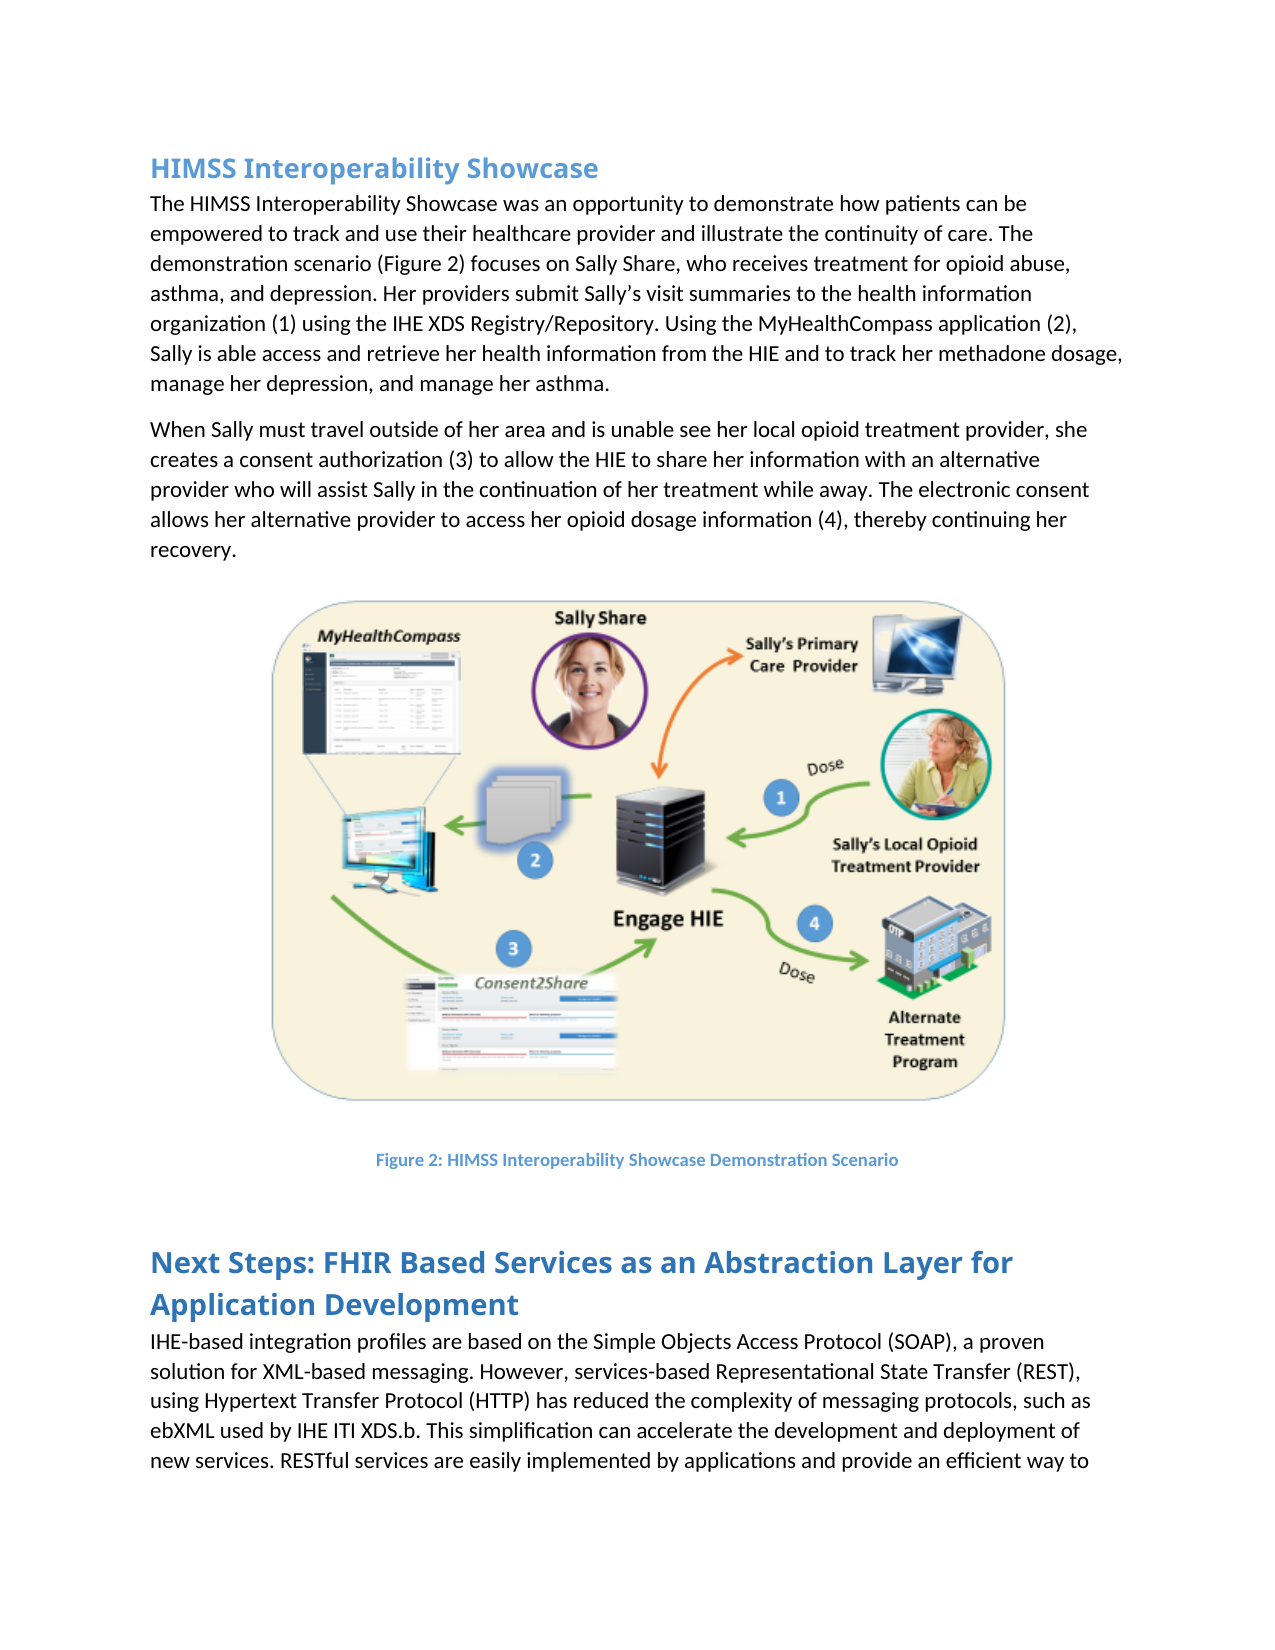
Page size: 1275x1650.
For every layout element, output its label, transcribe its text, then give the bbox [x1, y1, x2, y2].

text The HIMSS Interoperability Showcase was an opportunity to demonstrate how patients can be empowered to track and use their healthcare provider and illustrate the continuity of care. The demonstration scenario (Figure 2) focuses on Sally Share, who receives treatment for opioid abuse, asthma, and depression. Her providers submit Sally’s visit summaries to the health information organization (1) using the IHE XDS Registry/Repository. Using the MyHealthCompass application (2), Sally is able access and retrieve her health information from the HIE and to track her methadone dosage, manage her depression, and manage her asthma. [150, 189, 1125, 397]
subtitle HIMSS Interoperability Showcase [150, 150, 1125, 187]
subtitle Next Steps: FHIR Based Services as an Abstraction Layer for Application Development [150, 1242, 1125, 1324]
text Figure 2: HIMSS Interoperability Showcase Demonstration Scenario [150, 1148, 1125, 1171]
text IHE-based integration profiles are based on the Simple Objects Access Protocol (SOAP), a proven solution for XML-based messaging. However, services-based Representational State Transfer (REST), using Hypertext Transfer Protocol (HTTP) has reduced the complexity of messaging protocols, such as ebXML used by IHE ITI XDS.b. This simplification can accelerate the development and deployment of new services. RESTful services are easily implemented by applications and provide an efficient way to [150, 1327, 1125, 1474]
text When Sally must travel outside of her area and is unable see her local opioid treatment provider, she creates a consent authorization (3) to allow the HIE to share her information with an alternative provider who will assist Sally in the continuation of her treatment while away. The electronic consent allows her alternative provider to access her opioid dosage information (4), thereby continuing her recovery. [150, 415, 1125, 563]
